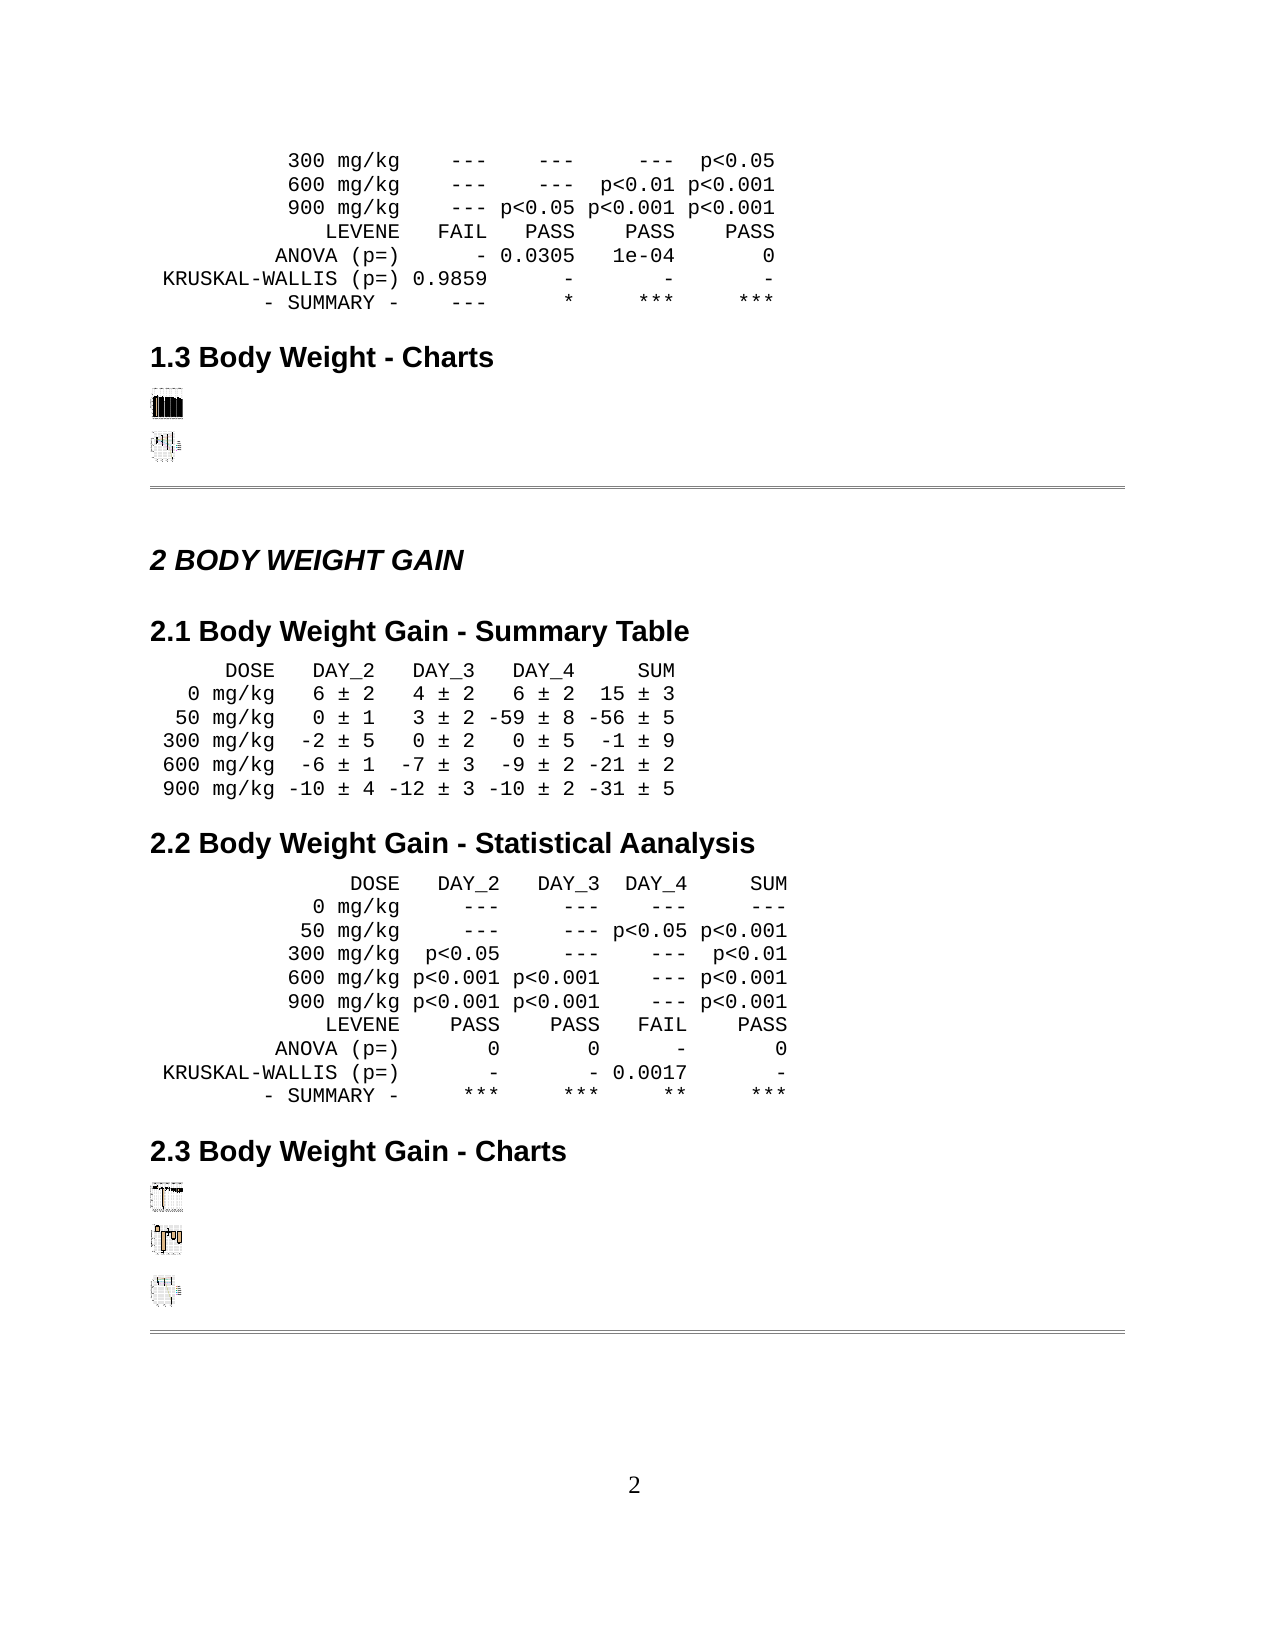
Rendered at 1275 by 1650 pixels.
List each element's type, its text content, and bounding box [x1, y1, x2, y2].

text 900 mg/kg p<0.001 p<0.001 --- p<0.001 [150, 991, 1125, 1014]
text 600 mg/kg p<0.001 p<0.001 --- p<0.001 [150, 967, 1125, 991]
text LEVENE FAIL PASS PASS PASS [150, 221, 1125, 244]
text LEVENE PASS PASS FAIL PASS [150, 1014, 1125, 1038]
text 0 mg/kg 6 ± 2 4 ± 2 6 ± 2 15 ± 3 [150, 683, 1125, 707]
text ANOVA (p=) 0 0 - 0 [150, 1038, 1125, 1062]
text 600 mg/kg --- --- p<0.01 p<0.001 [150, 174, 1125, 197]
text KRUSKAL-WALLIS (p=) - - 0.0017 - [150, 1062, 1125, 1085]
subtitle 1.3 Body Weight - Charts [150, 341, 1125, 374]
text 300 mg/kg p<0.05 --- --- p<0.01 [150, 943, 1125, 967]
subtitle 2.3 Body Weight Gain - Charts [150, 1134, 1125, 1167]
text 900 mg/kg -10 ± 4 -12 ± 3 -10 ± 2 -31 ± 5 [150, 778, 1125, 801]
text ANOVA (p=) - 0.0305 1e-04 0 [150, 244, 1125, 268]
text 900 mg/kg --- p<0.05 p<0.001 p<0.001 [150, 197, 1125, 221]
text 50 mg/kg --- --- p<0.05 p<0.001 [150, 920, 1125, 943]
subtitle 2.2 Body Weight Gain - Statistical Aanalysis [150, 826, 1125, 860]
subtitle 2.1 Body Weight Gain - Summary Table [150, 613, 1125, 647]
text 50 mg/kg 0 ± 1 3 ± 2 -59 ± 8 -56 ± 5 [150, 707, 1125, 731]
text DOSE DAY_2 DAY_3 DAY_4 SUM [150, 872, 1125, 896]
text DOSE DAY_2 DAY_3 DAY_4 SUM [150, 659, 1125, 683]
text 0 mg/kg --- --- --- --- [150, 896, 1125, 920]
text 300 mg/kg --- --- --- p<0.05 [150, 150, 1125, 174]
text 300 mg/kg -2 ± 5 0 ± 2 0 ± 5 -1 ± 9 [150, 731, 1125, 754]
text - SUMMARY - --- * *** *** [150, 292, 1125, 316]
text KRUSKAL-WALLIS (p=) 0.9859 - - - [150, 268, 1125, 292]
subtitle 2 BODY WEIGHT GAIN [150, 542, 1125, 576]
text 600 mg/kg -6 ± 1 -7 ± 3 -9 ± 2 -21 ± 2 [150, 754, 1125, 778]
text - SUMMARY - *** *** ** *** [150, 1085, 1125, 1109]
